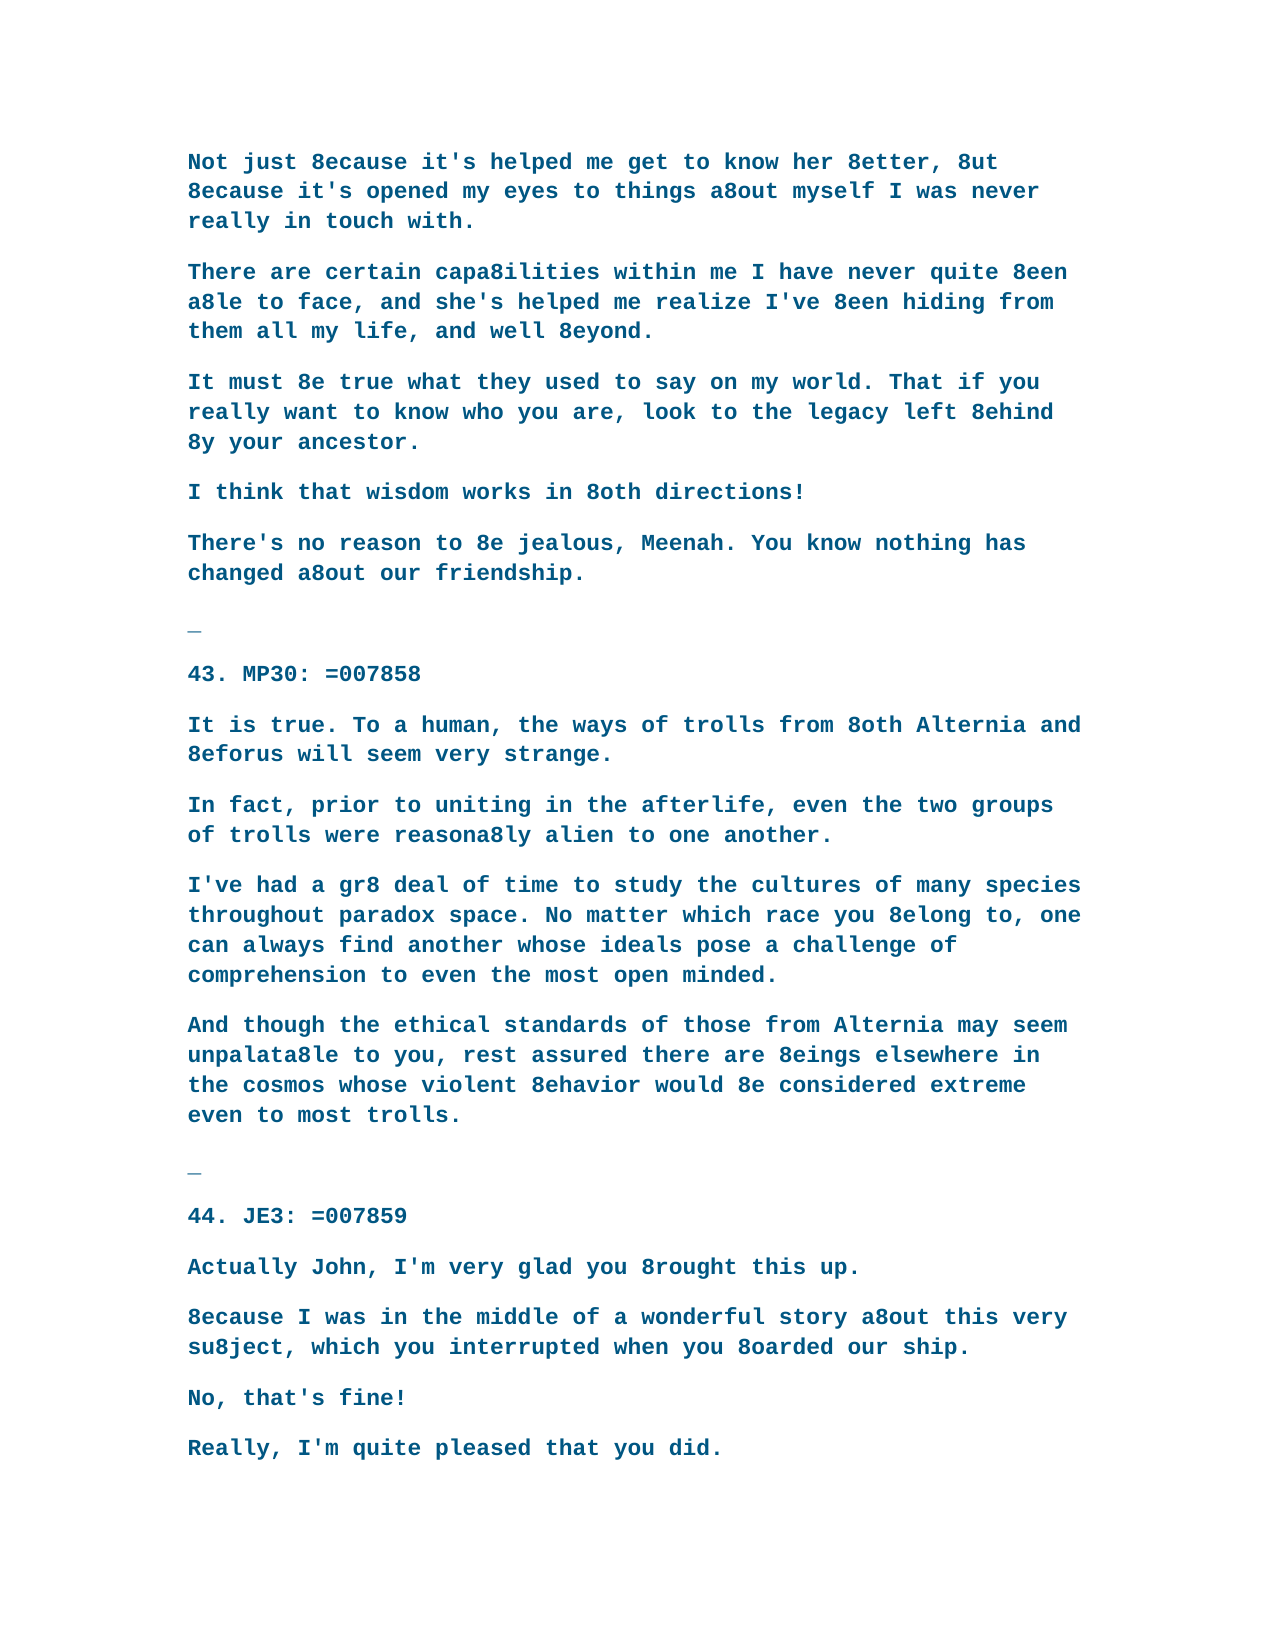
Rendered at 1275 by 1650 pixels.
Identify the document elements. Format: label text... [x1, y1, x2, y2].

text _ [187, 612, 1087, 638]
text No, that's fine! [187, 1386, 1087, 1412]
text 43. MP30: =007858 [187, 662, 1087, 688]
text Actually John, I'm very glad you 8rought this up. [187, 1255, 1087, 1281]
text I've had a gr8 deal of time to study the cultures of many species throughout paradox space. No matter which race you 8elong to, one can always find another whose ideals pose a challenge of comprehension to even the most open minded. [187, 874, 1087, 989]
text It must 8e true what they used to say on my world. That if you really want to know who you are, look to the legacy left 8ehind 8y your ancestor. [187, 370, 1087, 456]
text I think that wisdom works in 8oth directions! [187, 481, 1087, 507]
text 8ecause I was in the middle of a wonderful story a8out this very su8ject, which you interrupted when you 8oarded our ship. [187, 1306, 1087, 1361]
text Really, I'm quite pleased that you did. [187, 1437, 1087, 1463]
text And though the ethical standards of those from Alternia may seem unpalata8le to you, rest assured there are 8eings elsewhere in the cosmos whose violent 8ehavior would 8e considered extreme even to most trolls. [187, 1014, 1087, 1129]
text It is true. To a human, the ways of trolls from 8oth Alternia and 8eforus will seem very strange. [187, 713, 1087, 769]
text _ [187, 1154, 1087, 1180]
text Not just 8ecause it's helped me get to know her 8etter, 8ut 8ecause it's opened my eyes to things a8out myself I was never really in touch with. [187, 150, 1087, 236]
text There's no reason to 8e jealous, Meenah. You know nothing has changed a8out our friendship. [187, 531, 1087, 587]
text 44. JE3: =007859 [187, 1204, 1087, 1230]
text In fact, prior to uniting in the afterlife, even the two groups of trolls were reasona8ly alien to one another. [187, 793, 1087, 849]
text There are certain capa8ilities within me I have never quite 8een a8le to face, and she's helped me realize I've 8een hiding from them all my life, and well 8eyond. [187, 260, 1087, 346]
